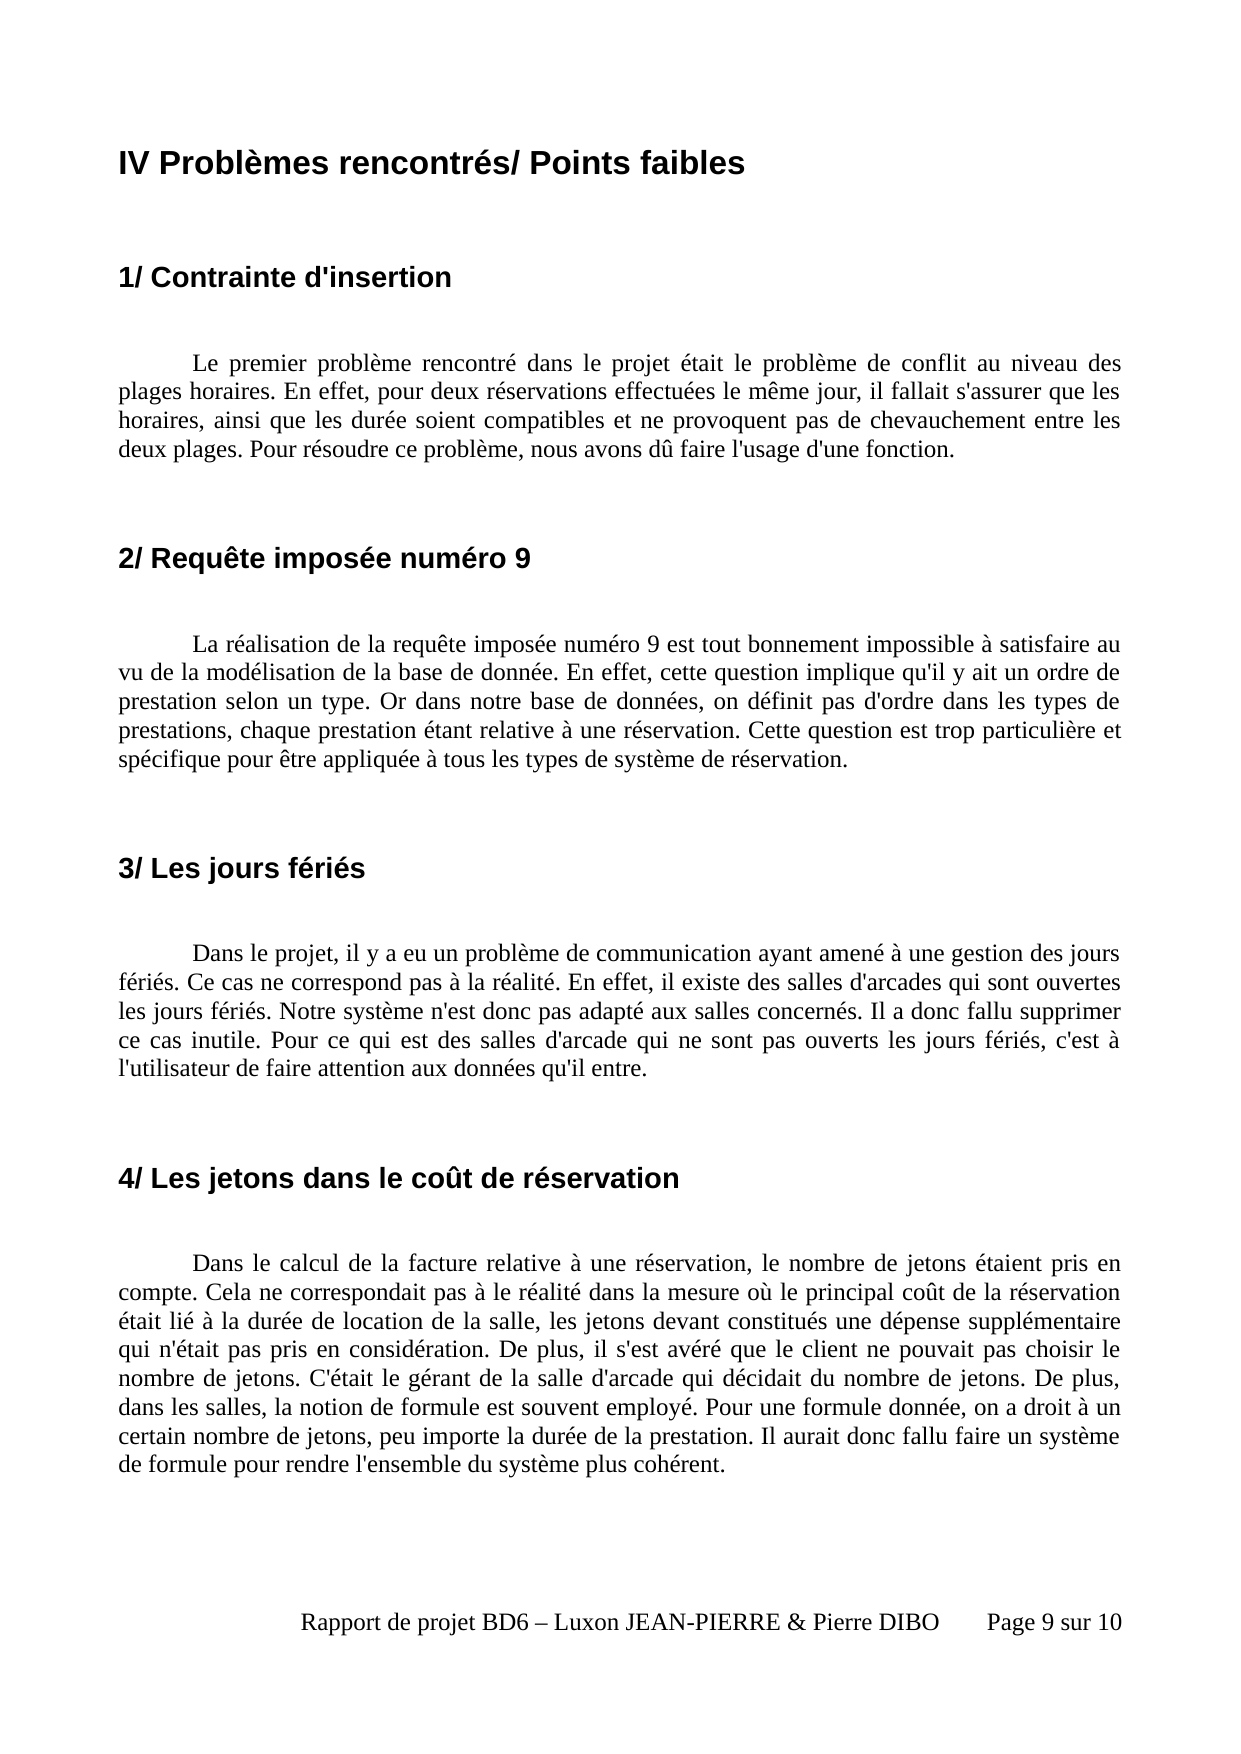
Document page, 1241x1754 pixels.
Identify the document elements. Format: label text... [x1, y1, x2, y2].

text La réalisation de la requête imposée numéro 9 est tout bonnement impossible à satisfaire au vu de la modélisation de la base de donnée. En effet, cette question implique qu'il y ait un ordre de prestation selon un type. Or dans notre base de données, on définit pas d'ordre dans les types de prestations, chaque prestation étant relative à une réservation. Cette question est trop particulière et spécifique pour être appliquée à tous les types de système de réservation. [118, 629, 1122, 772]
subtitle IV Problèmes rencontrés/ Points faibles [118, 143, 1122, 182]
text Dans le calcul de la facture relative à une réservation, le nombre de jetons étaient pris en compte. Cela ne correspondait pas à le réalité dans la mesure où le principal coût de la réservation était lié à la durée de location de la salle, les jetons devant constitués une dépense supplémentaire qui n'était pas pris en considération. De plus, il s'est avéré que le client ne pouvait pas choisir le nombre de jetons. C'était le gérant de la salle d'arcade qui décidait du nombre de jetons. De plus, dans les salles, la notion de formule est souvent employé. Pour une formule donnée, on a droit à un certain nombre de jetons, peu importe la durée de la prestation. Il aurait donc fallu faire un système de formule pour rendre l'ensemble du système plus cohérent. [118, 1248, 1122, 1478]
subtitle 4/ Les jetons dans le coût de réservation [118, 1161, 1122, 1194]
text Dans le projet, il y a eu un problème de communication ayant amené à une gestion des jours fériés. Ce cas ne correspond pas à la réalité. En effet, il existe des salles d'arcades qui sont ouvertes les jours fériés. Notre système n'est donc pas adapté aux salles concernés. Il a donc fallu supprimer ce cas inutile. Pour ce qui est des salles d'arcade qui ne sont pas ouverts les jours fériés, c'est à l'utilisateur de faire attention aux données qu'il entre. [118, 938, 1122, 1082]
subtitle 3/ Les jours fériés [118, 851, 1122, 885]
subtitle 1/ Contrainte d'insertion [118, 260, 1122, 294]
text Le premier problème rencontré dans le projet était le problème de conflit au niveau des plages horaires. En effet, pour deux réservations effectuées le même jour, il fallait s'assurer que les horaires, ainsi que les durée soient compatibles et ne provoquent pas de chevauchement entre les deux plages. Pour résoudre ce problème, nous avons dû faire l'usage d'une fonction. [118, 348, 1122, 463]
subtitle 2/ Requête imposée numéro 9 [118, 541, 1122, 575]
